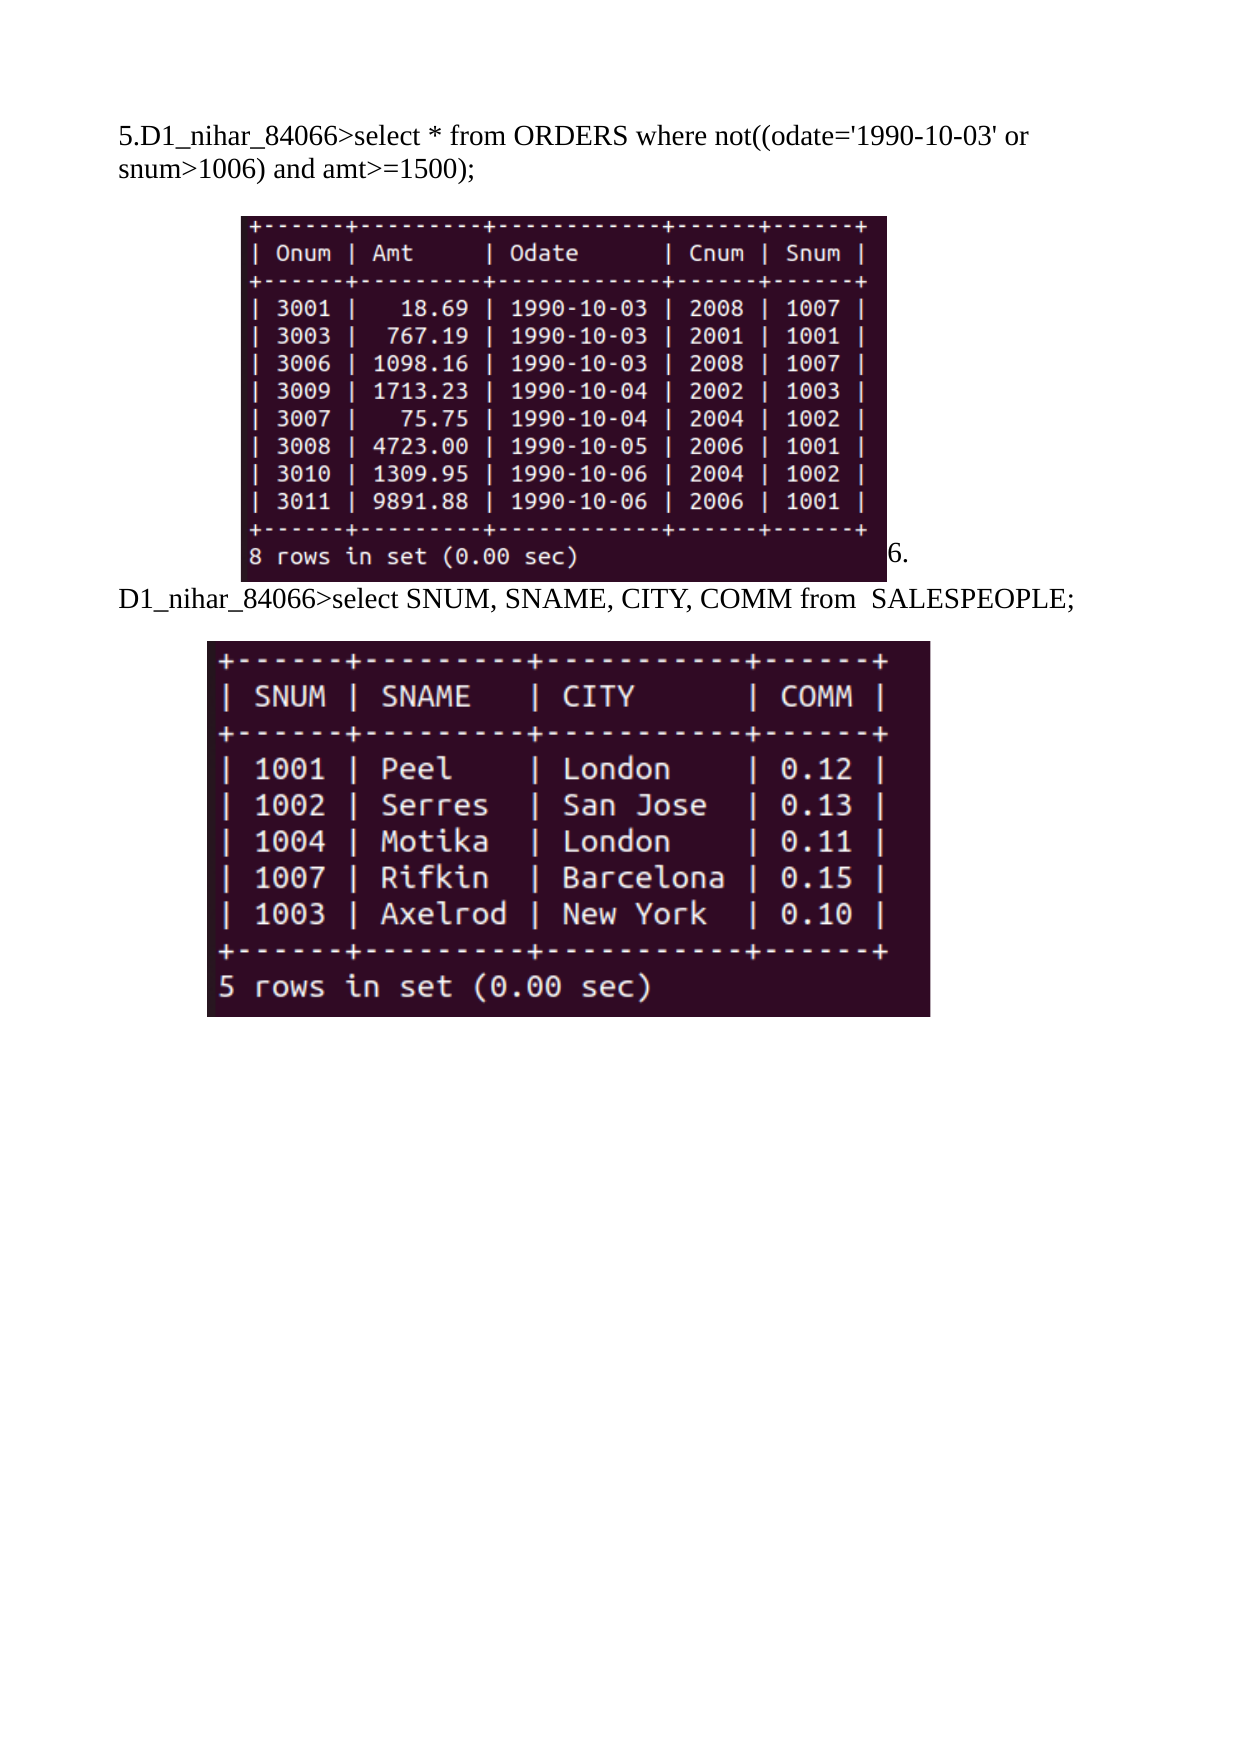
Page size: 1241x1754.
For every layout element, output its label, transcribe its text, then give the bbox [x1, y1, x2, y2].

picture [240, 216, 887, 582]
text 6. D1_nihar_84066>select SNUM, SNAME, CITY, COMM from SALESPEOPLE; [118, 535, 1122, 615]
picture [207, 641, 931, 1017]
text 5.D1_nihar_84066>select * from ORDERS where not((odate='1990-10-03' or snum>1006) and amt>=1500); [118, 118, 1122, 185]
